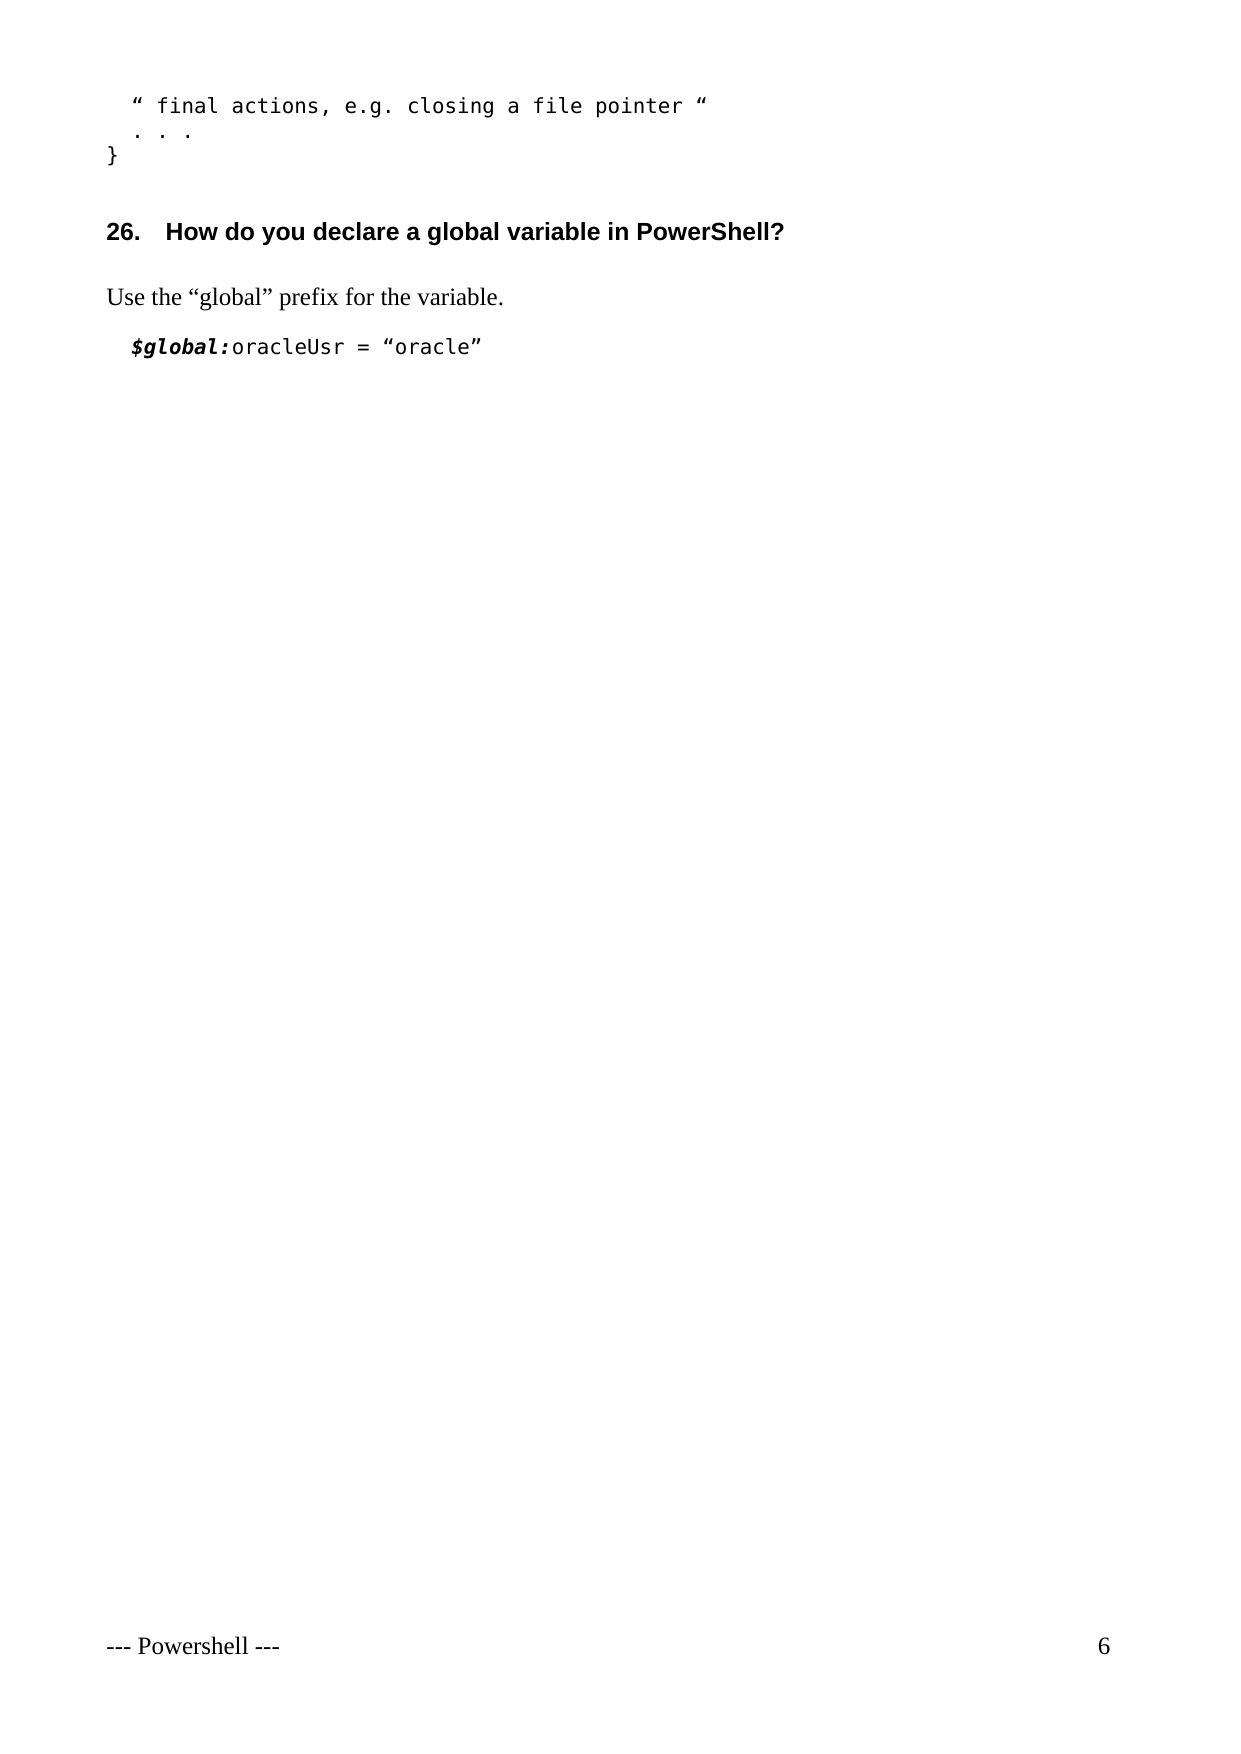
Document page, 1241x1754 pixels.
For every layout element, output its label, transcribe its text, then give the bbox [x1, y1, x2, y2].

text $global:oracleUsr = “oracle” [106, 335, 1134, 359]
text Use the “global” prefix for the variable. [106, 282, 1134, 311]
text } [106, 143, 1134, 167]
text . . . [106, 119, 1134, 143]
subtitle How do you declare a global variable in PowerShell? [106, 217, 1134, 245]
text “ final actions, e.g. closing a file pointer “ [106, 94, 1134, 119]
